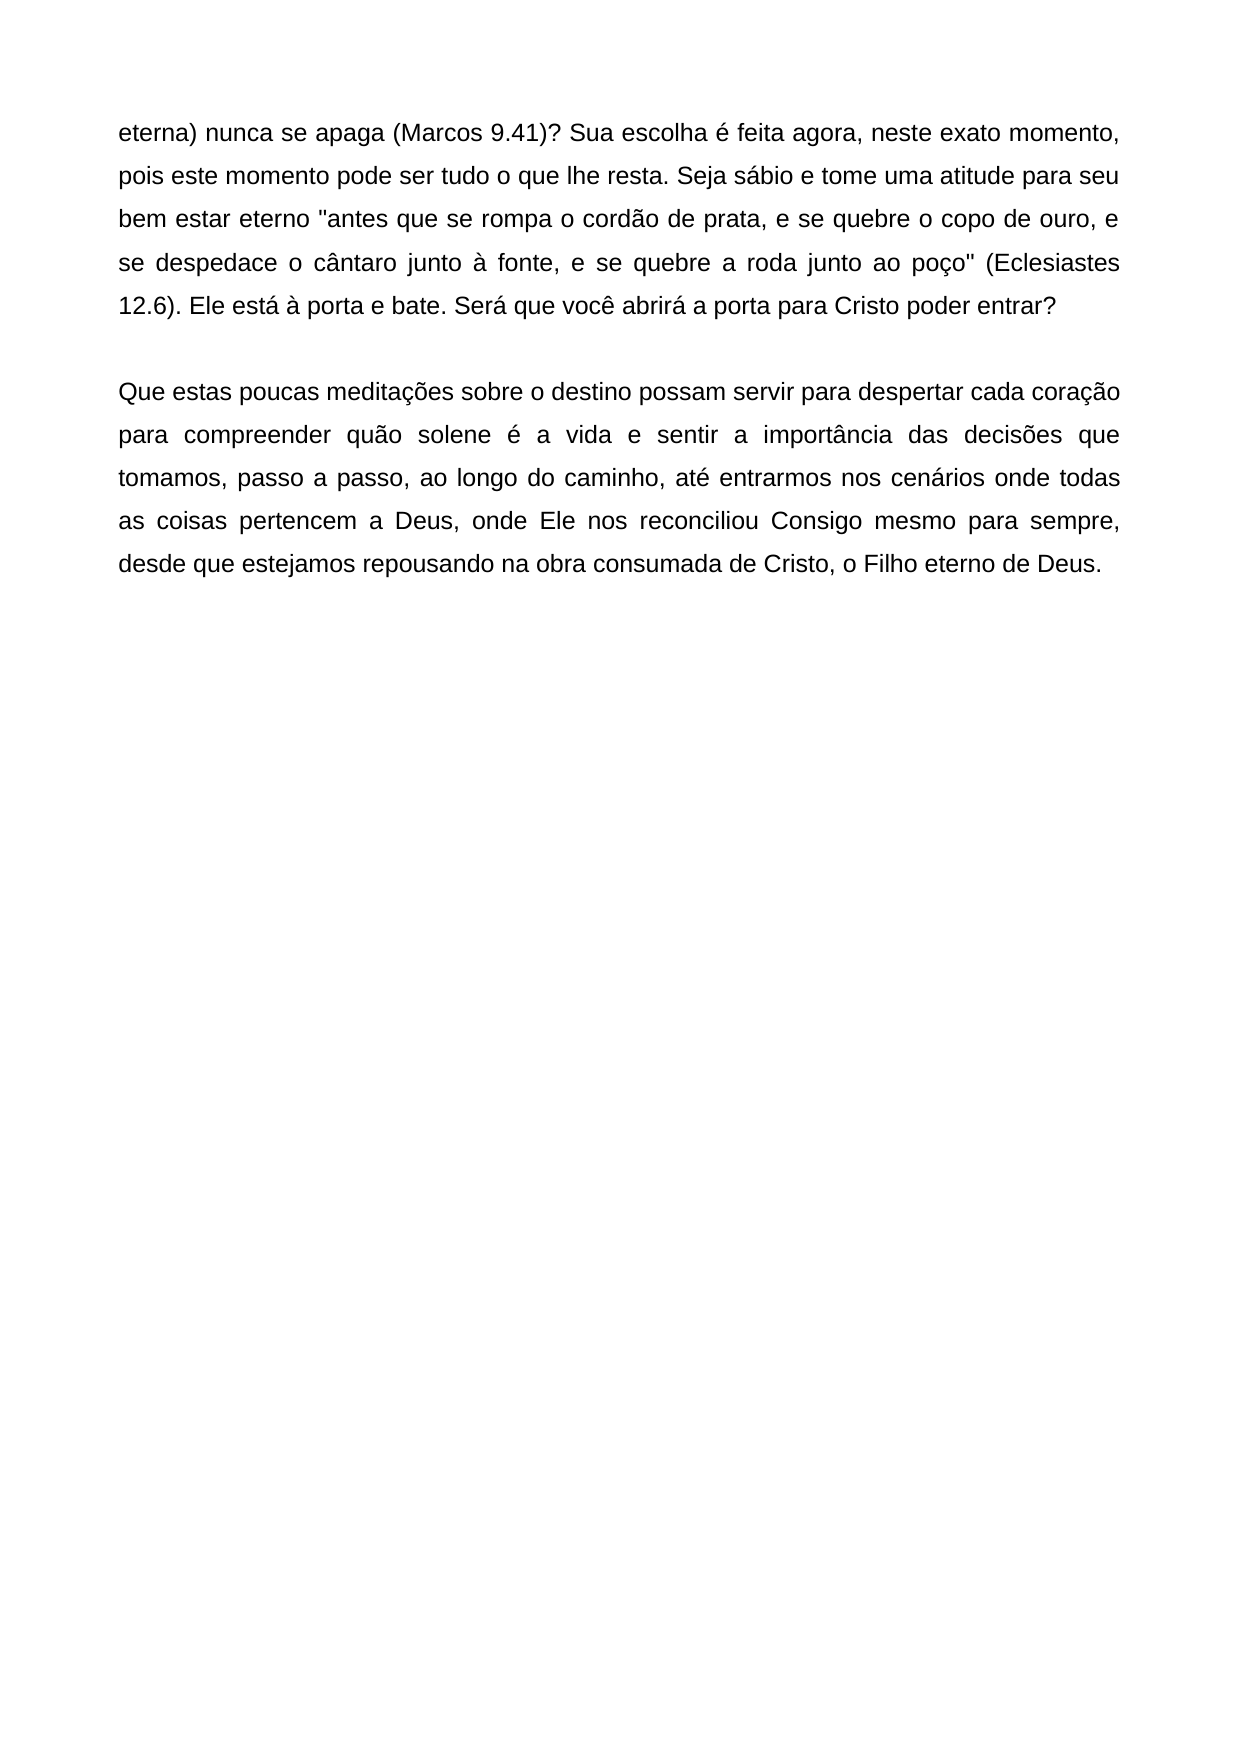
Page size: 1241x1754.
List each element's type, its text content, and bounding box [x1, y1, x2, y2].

text Que estas poucas meditações sobre o destino possam servir para despertar cada coração para compreender quão solene é a vida e sentir a importância das decisões que tomamos, passo a passo, ao longo do caminho, até entrarmos nos cenários onde todas as coisas pertencem a Deus, onde Ele nos reconciliou Consigo mesmo para sempre, desde que estejamos repousando na obra consumada de Cristo, o Filho eterno de Deus. [118, 377, 1122, 578]
text eterna) nunca se apaga (Marcos 9.41)? Sua escolha é feita agora, neste exato momento, pois este momento pode ser tudo o que lhe resta. Seja sábio e tome uma atitude para seu bem estar eterno "antes que se rompa o cordão de prata, e se quebre o copo de ouro, e se despedace o cântaro junto à fonte, e se quebre a roda junto ao poço" (Eclesiastes 12.6). Ele está à porta e bate. Será que você abrirá a porta para Cristo poder entrar? [118, 118, 1122, 319]
